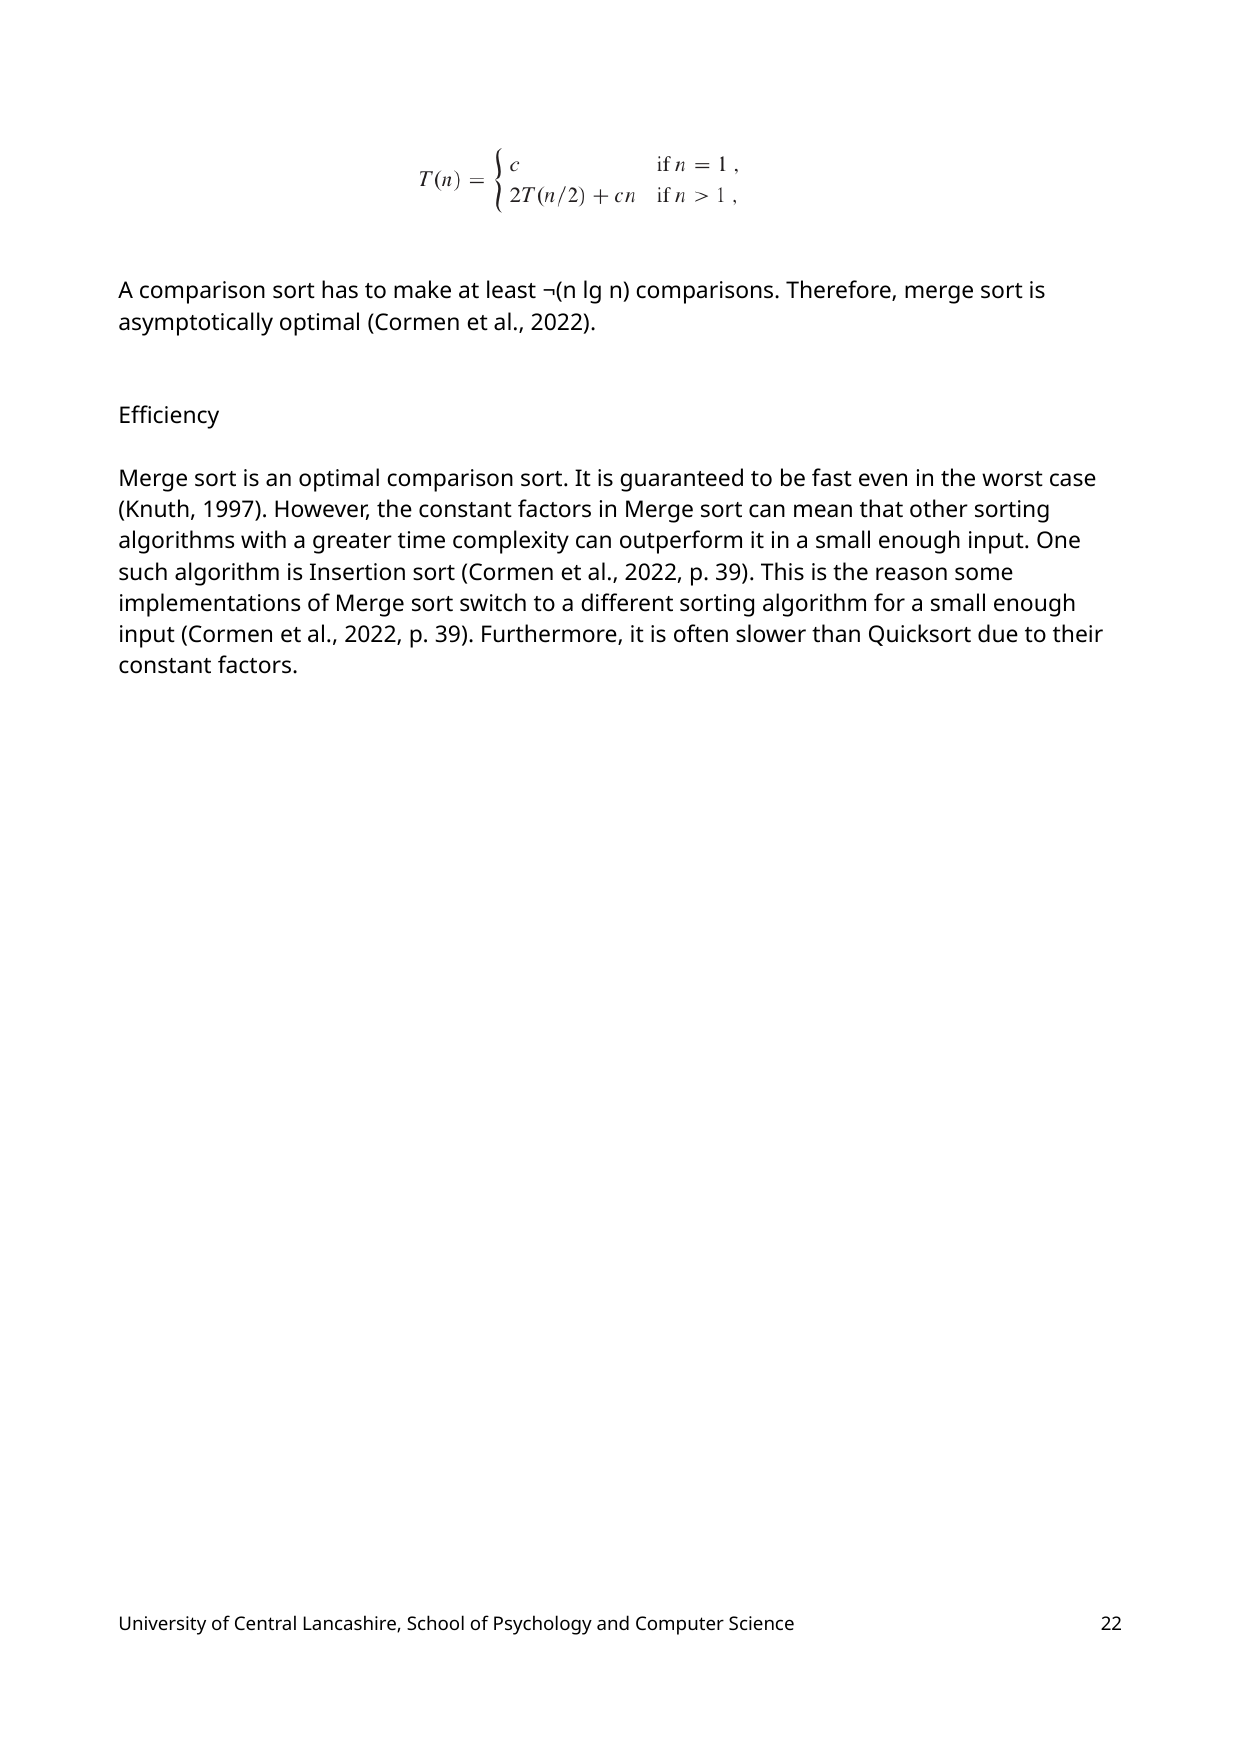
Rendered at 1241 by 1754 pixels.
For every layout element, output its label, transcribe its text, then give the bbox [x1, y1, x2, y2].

text Merge sort is an optimal comparison sort. It is guaranteed to be fast even in the worst case (Knuth, 1997). However, the constant factors in Merge sort can mean that other sorting algorithms with a greater time complexity can outperform it in a small enough input. One such algorithm is Insertion sort (Cormen et al., 2022, p. 39). This is the reason some implementations of Merge sort switch to a different sorting algorithm for a small enough input (Cormen et al., 2022, p. 39). Furthermore, it is often slower than Quicksort due to their constant factors. [118, 462, 1122, 681]
text Efficiency [118, 399, 1122, 431]
picture [408, 137, 771, 221]
text A comparison sort has to make at least ¬(n lg n) comparisons. Therefore, merge sort is asymptotically optimal (Cormen et al., 2022). [118, 274, 1122, 337]
